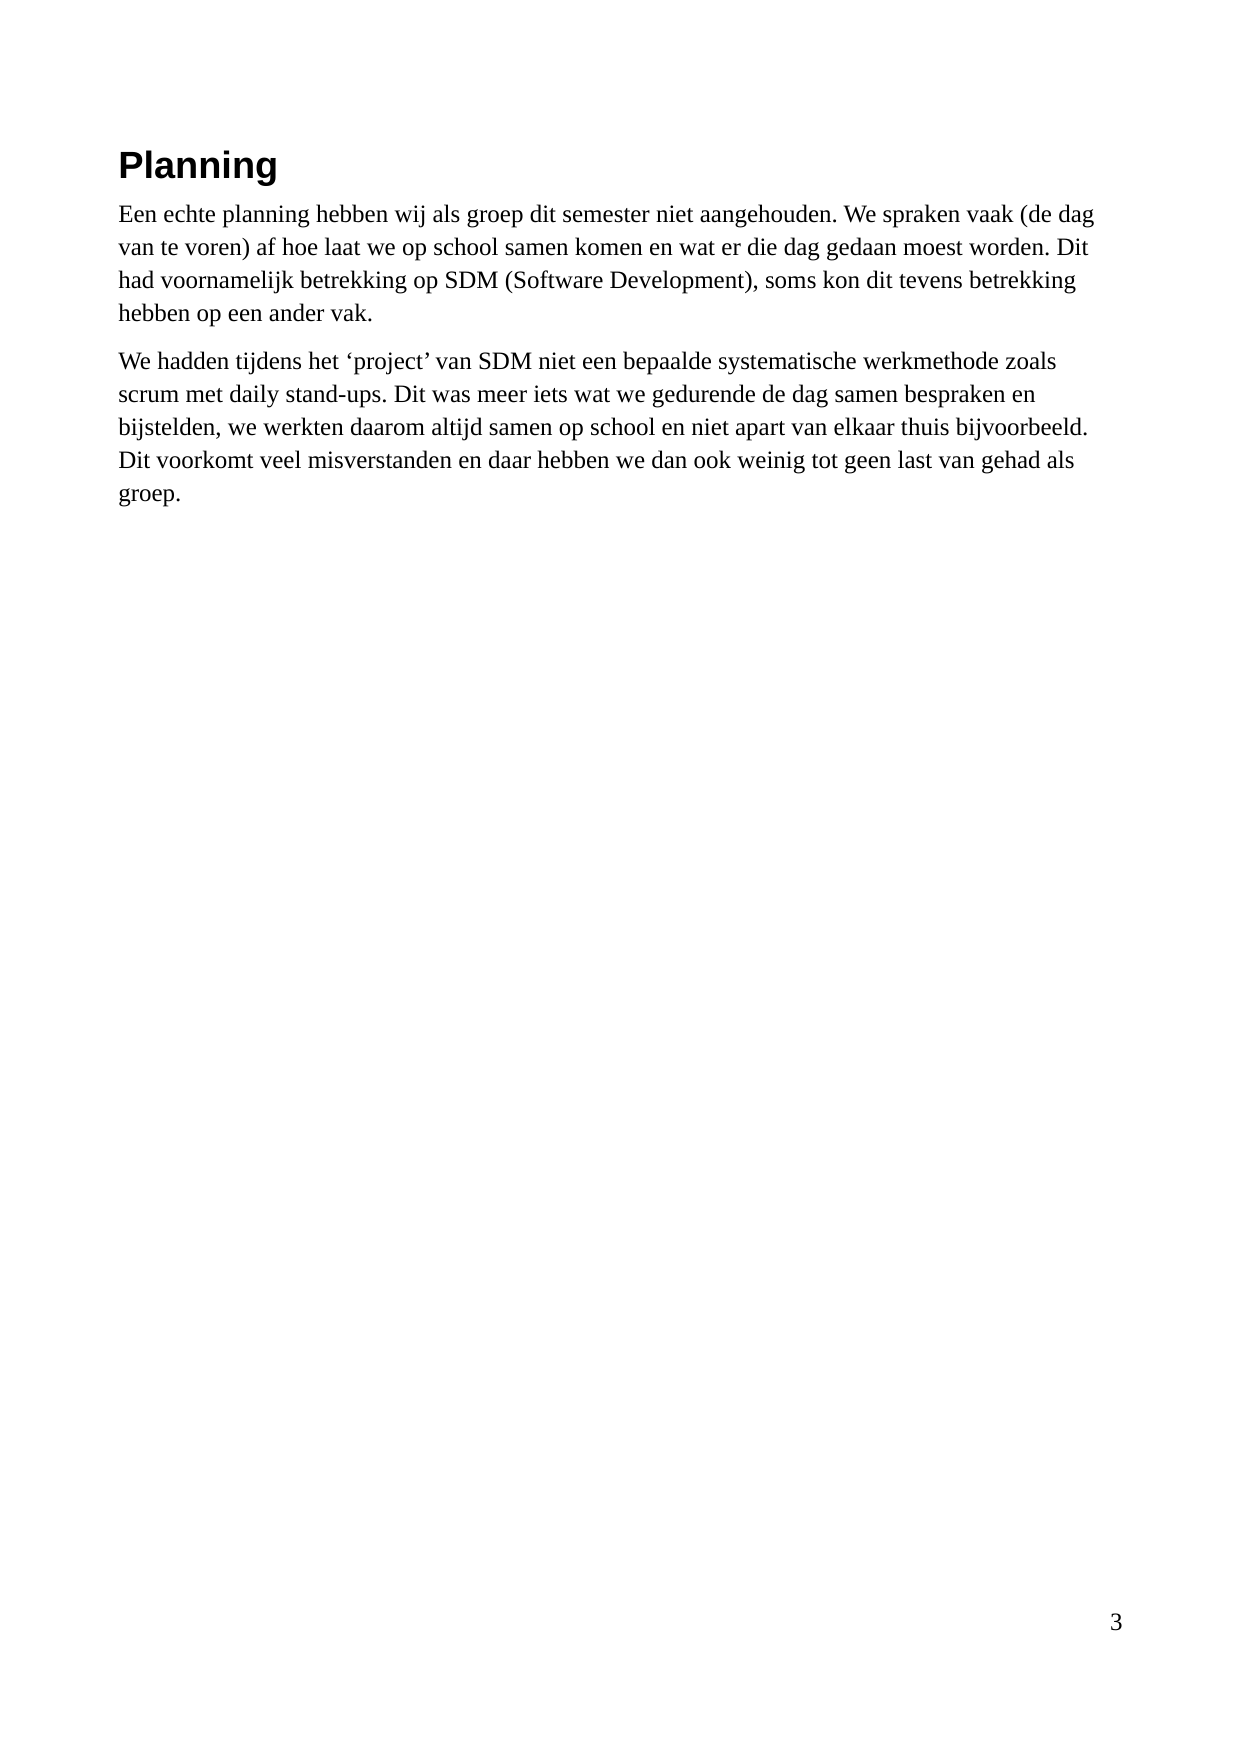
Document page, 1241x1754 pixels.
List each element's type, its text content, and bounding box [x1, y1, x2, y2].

text We hadden tijdens het ‘project’ van SDM niet een bepaalde systematische werkmethode zoals scrum met daily stand-ups. Dit was meer iets wat we gedurende de dag samen bespraken en bijstelden, we werkten daarom altijd samen op school en niet apart van elkaar thuis bijvoorbeeld. Dit voorkomt veel misverstanden en daar hebben we dan ook weinig tot geen last van gehad als groep. [118, 346, 1122, 507]
subtitle Planning [118, 143, 1122, 187]
text Een echte planning hebben wij als groep dit semester niet aangehouden. We spraken vaak (de dag van te voren) af hoe laat we op school samen komen en wat er die dag gedaan moest worden. Dit had voornamelijk betrekking op SDM (Software Development), soms kon dit tevens betrekking hebben op een ander vak. [118, 199, 1122, 327]
